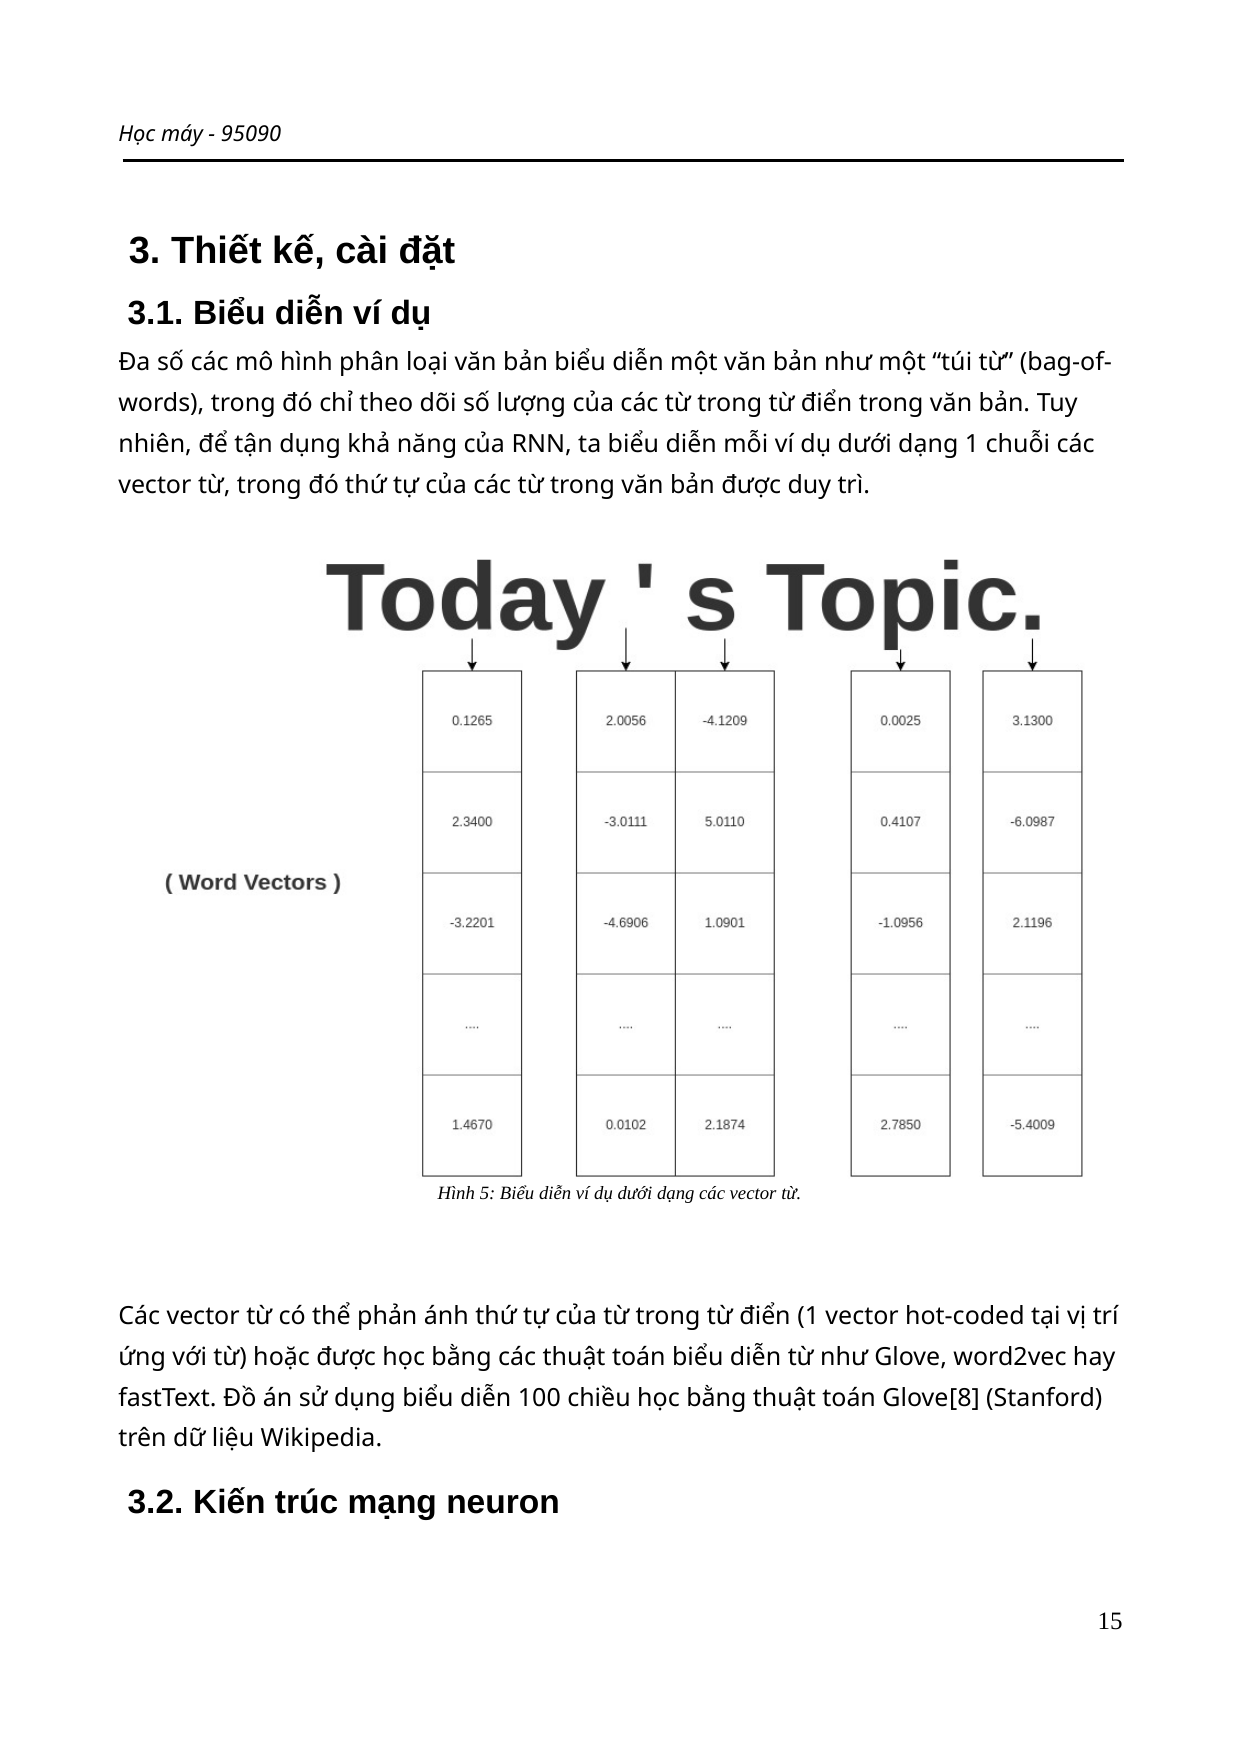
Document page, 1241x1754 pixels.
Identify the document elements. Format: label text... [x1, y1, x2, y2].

picture [153, 534, 1088, 1182]
text Các vector từ có thể phản ánh thứ tự của từ trong từ điển (1 vector hot-coded tại vị trí ứng với từ) hoặc được học bằng các thuật toán biểu diễn từ như Glove, word2vec hay fastText. Đồ án sử dụng biểu diễn 100 chiều học bằng thuật toán Glove[8] (Stanford) trên dữ liệu Wikipedia. [118, 1297, 1122, 1454]
subtitle Biểu diễn ví dụ [118, 293, 1122, 331]
subtitle Kiến trúc mạng neuron [118, 1482, 1122, 1520]
subtitle Thiết kế, cài đặt [118, 228, 1122, 272]
text Đa số các mô hình phân loại văn bản biểu diễn một văn bản như một “túi từ” (bag-of-words), trong đó chỉ theo dõi số lượng của các từ trong từ điển trong văn bản. Tuy nhiên, để tận dụng khả năng của RNN, ta biểu diễn mỗi ví dụ dưới dạng 1 chuỗi các vector từ, trong đó thứ tự của các từ trong văn bản được duy trì. [118, 344, 1122, 500]
text Hình 5: Biểu diễn ví dụ dưới dạng các vector từ. [153, 1182, 1087, 1203]
